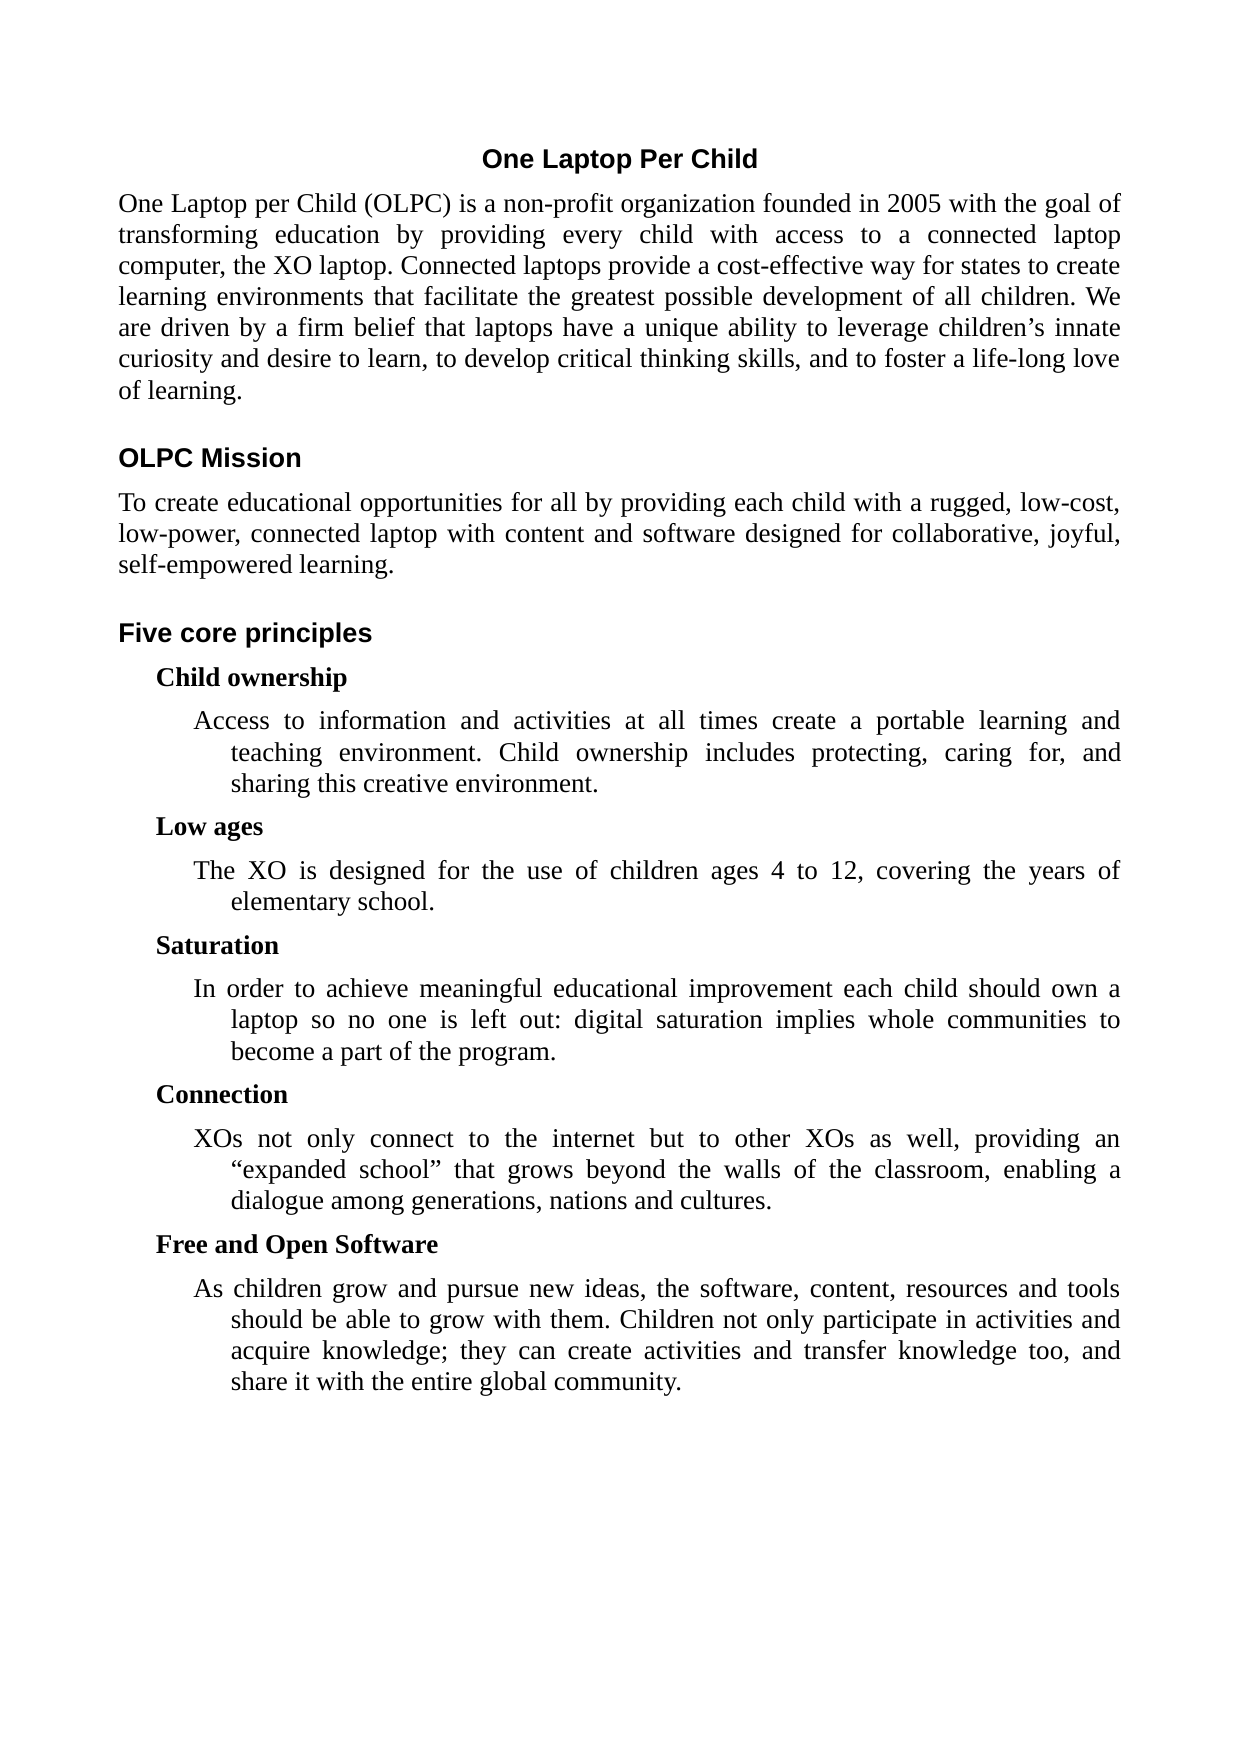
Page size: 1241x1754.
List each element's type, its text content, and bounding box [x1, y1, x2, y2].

text To create educational opportunities for all by providing each child with a rugged, low-cost, low-power, connected laptop with content and software designed for collaborative, joyful, self-empowered learning. [118, 486, 1122, 579]
text One Laptop per Child (OLPC) is a non-profit organization founded in 2005 with the goal of transforming education by providing every child with access to a connected laptop computer, the XO laptop. Connected laptops provide a cost-effective way for states to create learning environments that facilitate the greatest possible development of all children. We are driven by a firm belief that laptops have a unique ability to leverage children’s innate curiosity and desire to learn, to develop critical thinking skills, and to foster a life-long love of learning. [118, 187, 1122, 405]
list The XO is designed for the use of children ages 4 to 12, covering the years of elementary school. [193, 854, 1122, 916]
list Free and Open Software [156, 1228, 1122, 1259]
list Low ages [156, 810, 1122, 842]
list Connection [156, 1078, 1122, 1109]
subtitle Five core principles [118, 617, 1122, 648]
title One Laptop Per Child [118, 143, 1122, 174]
list Child ownership [156, 661, 1122, 692]
list Saturation [156, 929, 1122, 960]
list XOs not only connect to the internet but to other XOs as well, providing an “expanded school” that grows beyond the walls of the classroom, enabling a dialogue among generations, nations and cultures. [193, 1122, 1122, 1216]
list As children grow and pursue new ideas, the software, content, resources and tools should be able to grow with them. Children not only participate in activities and acquire knowledge; they can create activities and transfer knowledge too, and share it with the entire global community. [193, 1272, 1122, 1396]
list In order to achieve meaningful educational improvement each child should own a laptop so no one is left out: digital saturation implies whole communities to become a part of the program. [193, 972, 1122, 1066]
subtitle OLPC Mission [118, 442, 1122, 474]
list Access to information and activities at all times create a portable learning and teaching environment. Child ownership includes protecting, caring for, and sharing this creative environment. [193, 704, 1122, 798]
